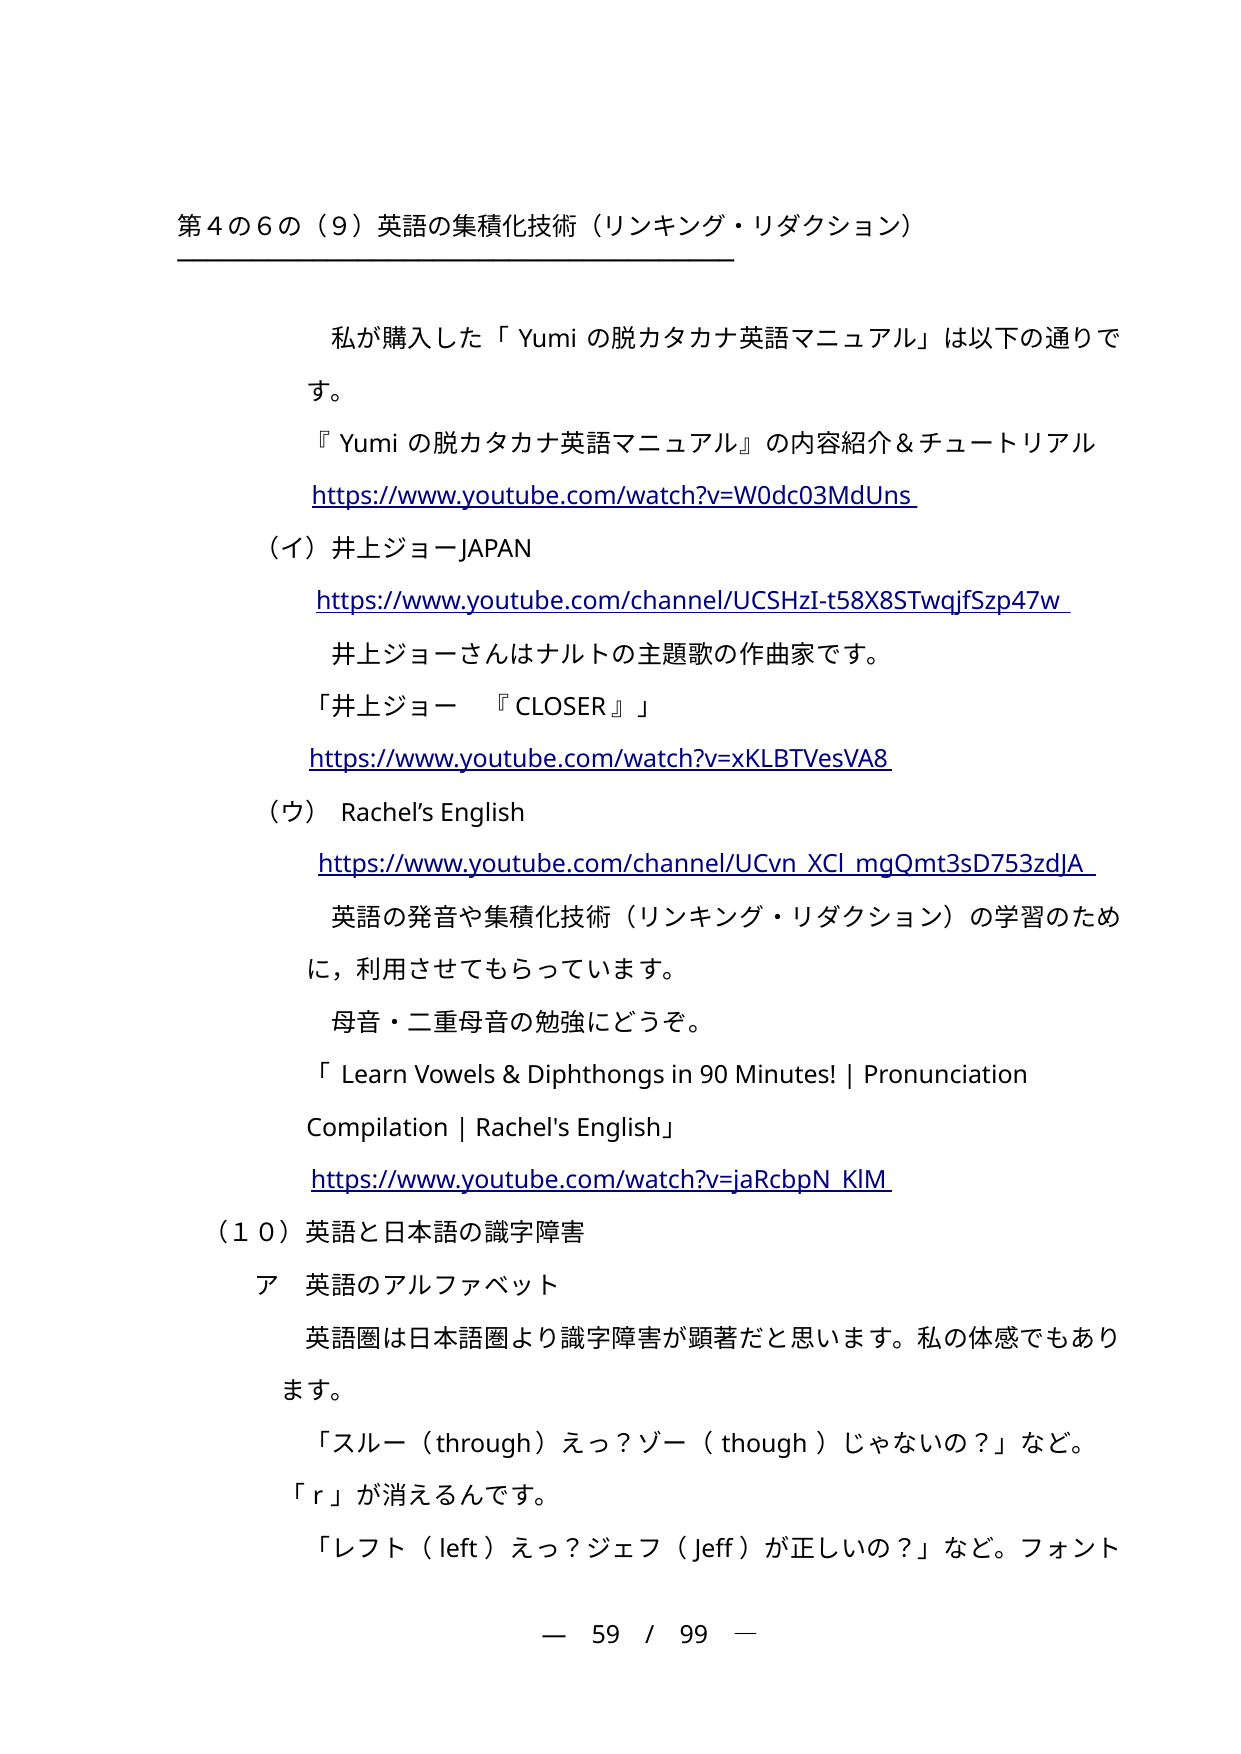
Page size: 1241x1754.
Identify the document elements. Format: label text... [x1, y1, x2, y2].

text 「レフト（left）えっ？ジェフ（Jeff）が正しいの？」など。フォント [265, 1520, 1122, 1573]
text 『Yumiの脱カタカナ英語マニュアル』の内容紹介＆チュートリアル [287, 416, 1122, 468]
text https://www.youtube.com/watch?v=xKLBTVesVA8 [287, 731, 1122, 784]
subtitle 英語と日本語の識字障害 [199, 1205, 1122, 1257]
text https://www.youtube.com/channel/UCSHzI-t58X8STwqjfSzp47w [287, 573, 1122, 626]
subtitle 英語のアルファベット [243, 1257, 1122, 1310]
text 「Learn Vowels & Diphthongs in 90 Minutes! | Pronunciation Compilation | Rachel's English」 [287, 1047, 1122, 1152]
text 井上ジョーさんはナルトの主題歌の作曲家です。 [287, 626, 1122, 679]
text https://www.youtube.com/channel/UCvn_XCl_mgQmt3sD753zdJA [287, 836, 1122, 889]
subtitle 井上ジョーJAPAN [243, 521, 1122, 573]
text 「井上ジョー 『CLOSER』」 [287, 679, 1122, 731]
text https://www.youtube.com/watch?v=jaRcbpN_KlM [287, 1152, 1122, 1205]
text https://www.youtube.com/watch?v=W0dc03MdUns [287, 468, 1122, 521]
text 私が購入した「Yumiの脱カタカナ英語マニュアル」は以下の通りです。 [287, 310, 1122, 416]
text 英語圏は日本語圏より識字障害が顕著だと思います。私の体感でもあります。 [265, 1310, 1122, 1415]
text 母音・二重母音の勉強にどうぞ。 [287, 994, 1122, 1047]
text 英語の発音や集積化技術（リンキング・リダクション）の学習のために，利用させてもらっています。 [287, 889, 1122, 994]
subtitle Rachel’s English [243, 784, 1122, 836]
text 「スルー（through）えっ？ゾー（though）じゃないの？」など。「r」が消えるんです。 [265, 1415, 1122, 1520]
